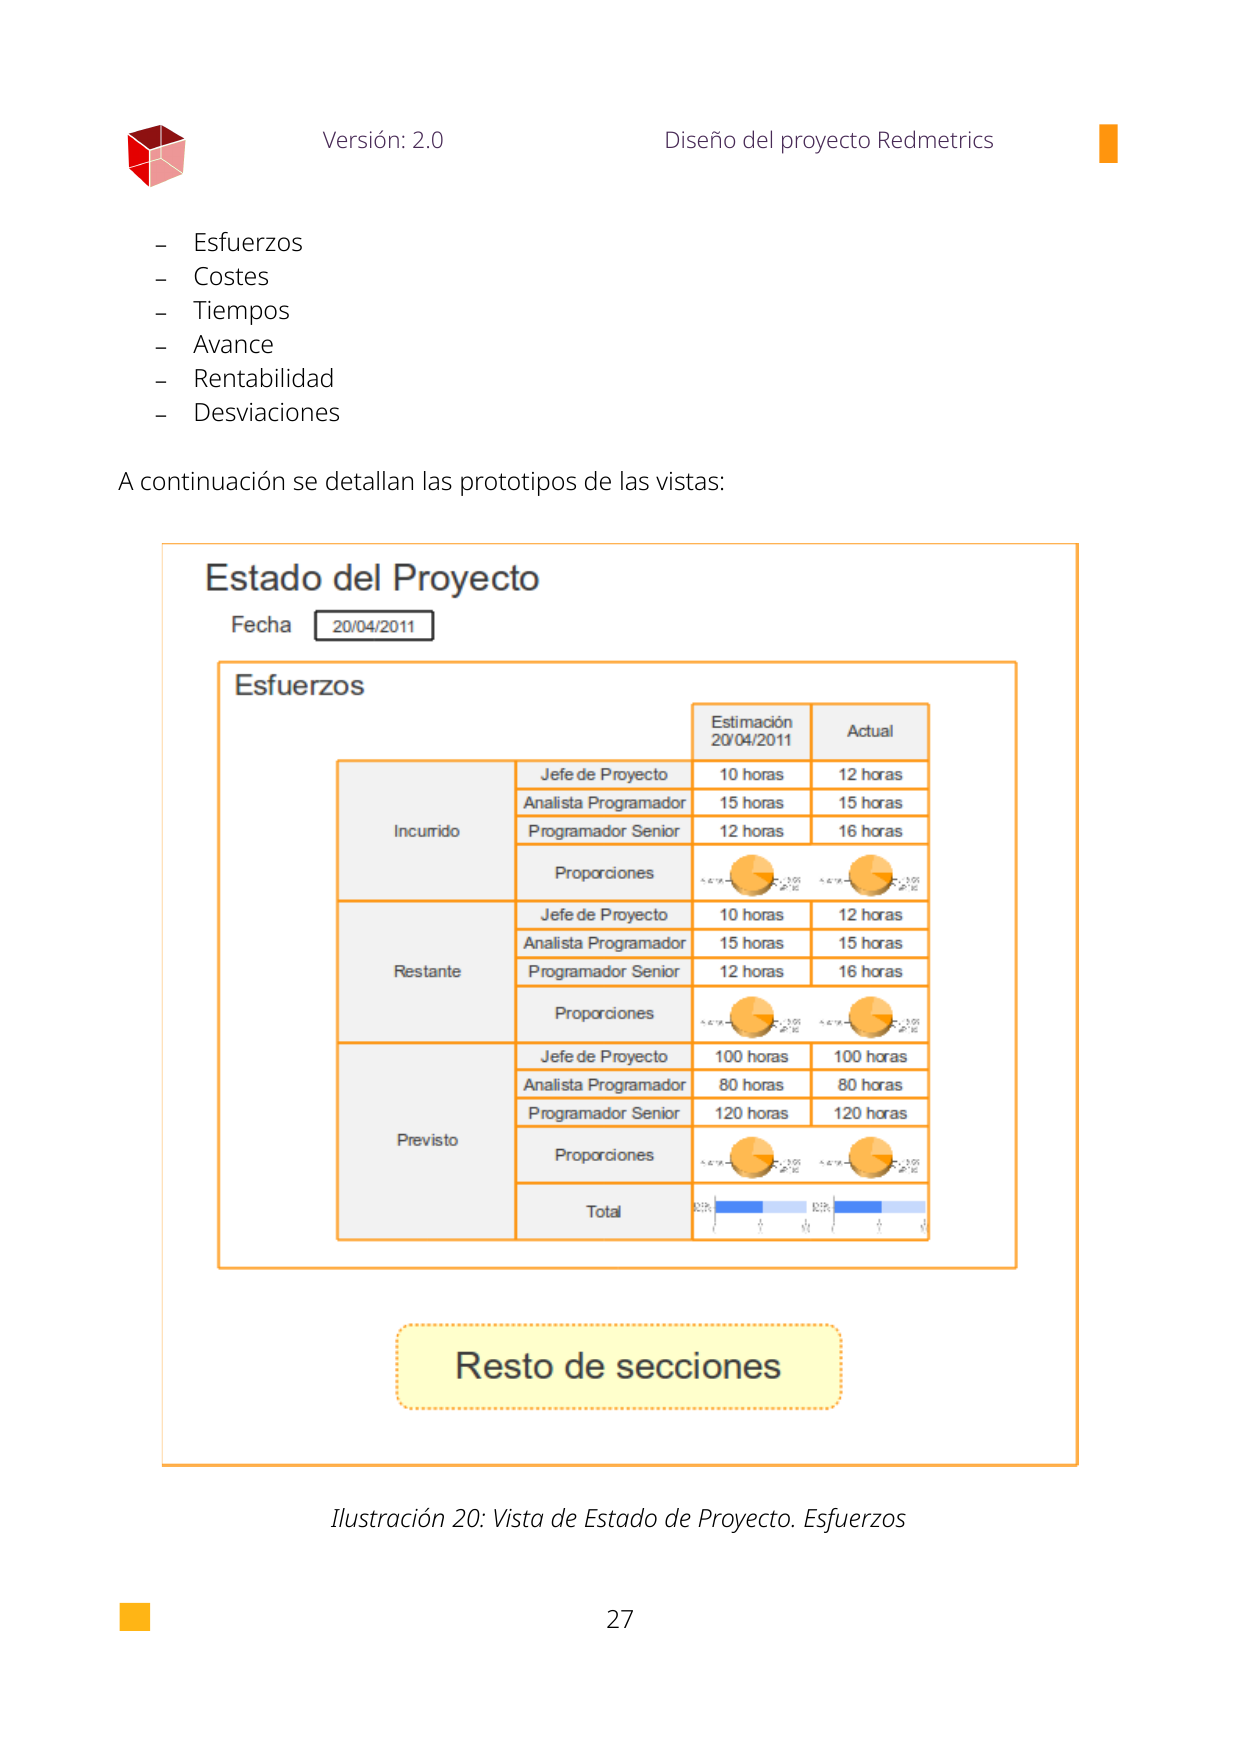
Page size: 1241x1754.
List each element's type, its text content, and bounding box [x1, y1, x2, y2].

text A continuación se detallan las prototipos de las vistas: [118, 463, 1122, 531]
list Avance [156, 327, 1122, 361]
text Ilustración 20: Vista de Estado de Proyecto. Esfuerzos [162, 1467, 1079, 1535]
picture [123, 123, 189, 189]
list Costes [156, 259, 1122, 293]
list Tiempos [156, 293, 1122, 327]
picture [161, 543, 1079, 1467]
list Rentabilidad [156, 361, 1122, 395]
list Esfuerzos [156, 225, 1122, 259]
list Desviaciones [156, 395, 1122, 429]
